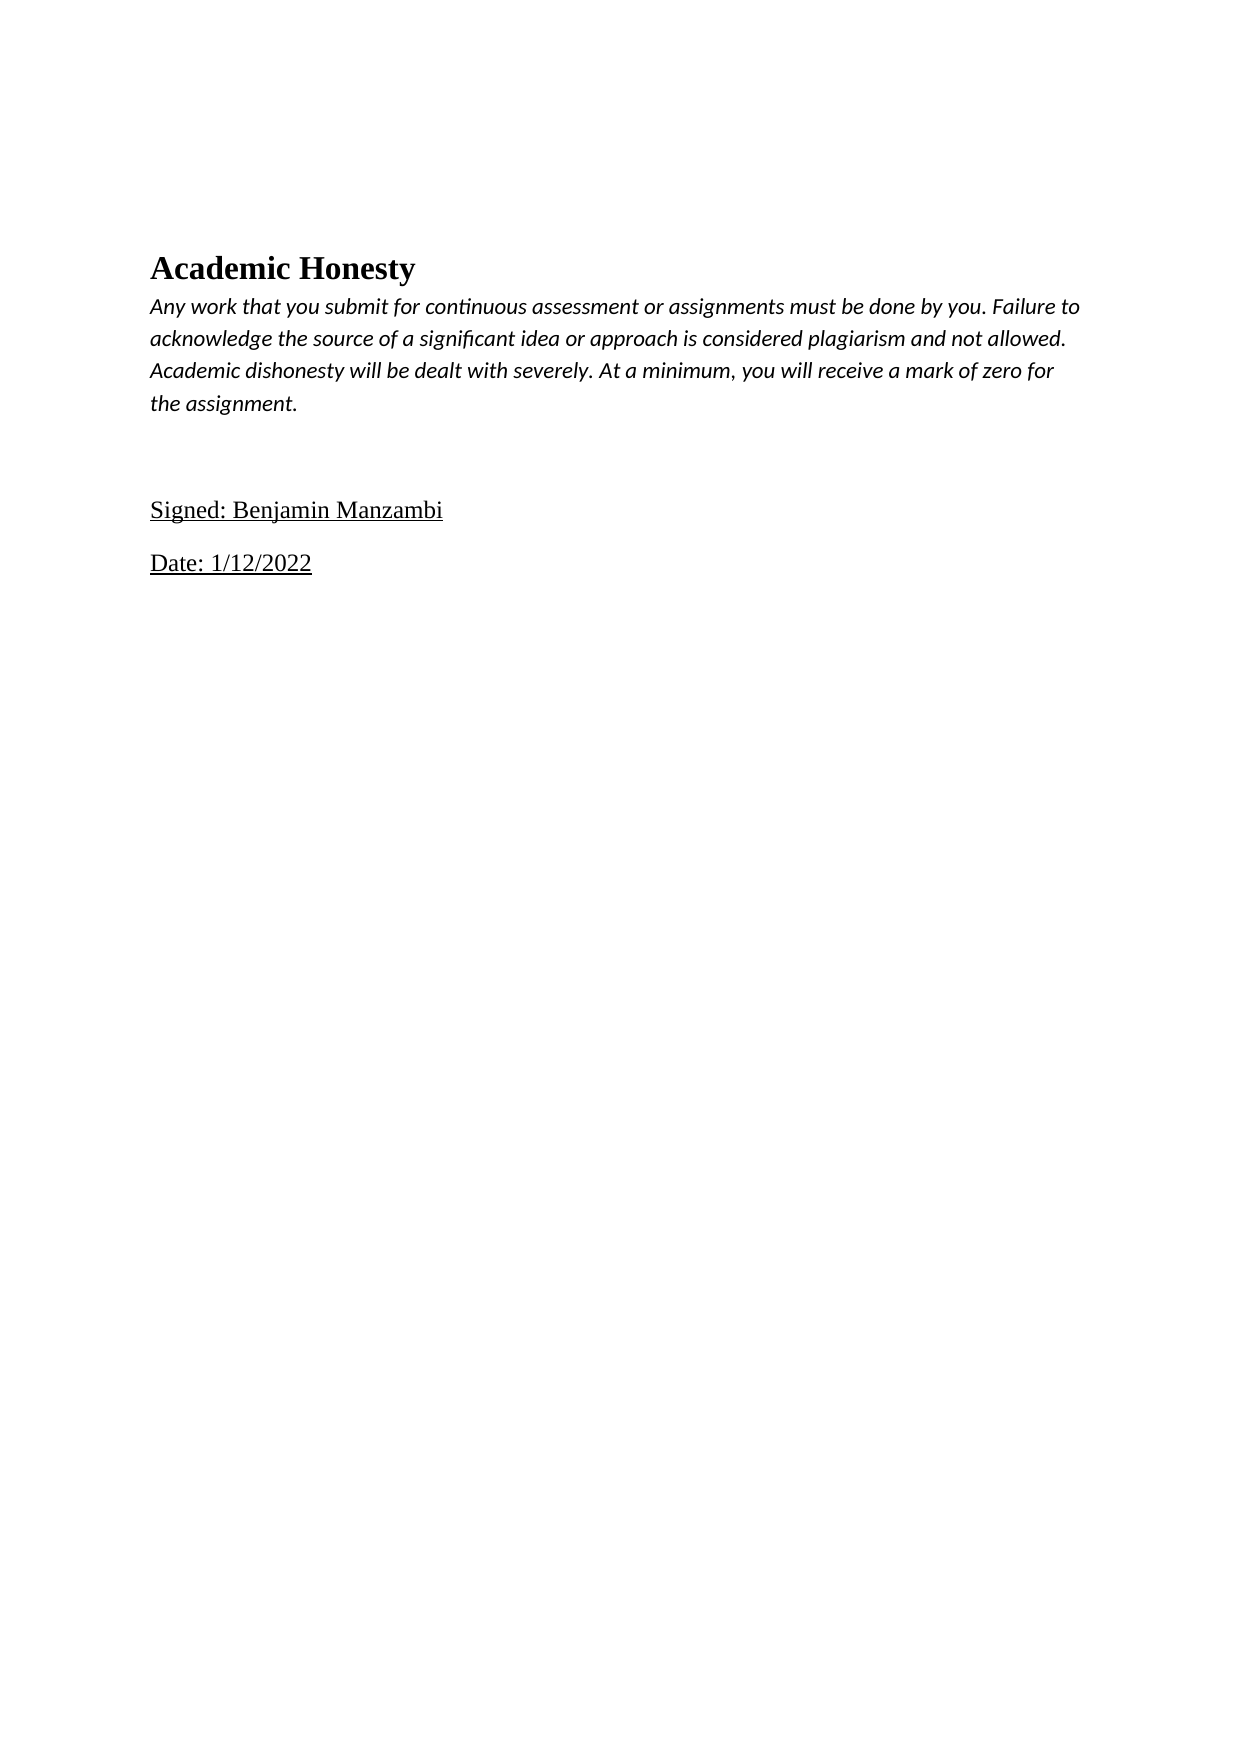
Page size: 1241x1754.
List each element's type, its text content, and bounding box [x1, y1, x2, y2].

text Any work that you submit for continuous assessment or assignments must be done by you. Failure to acknowledge the source of a significant idea or approach is considered plagiarism and not allowed. Academic dishonesty will be dealt with severely. At a minimum, you will receive a mark of zero for the assignment. [150, 292, 1090, 417]
subtitle Academic Honesty [150, 248, 1090, 286]
text Signed: Benjamin Manzambi [150, 495, 1090, 523]
text Date: 1/12/2022 [150, 548, 1090, 577]
